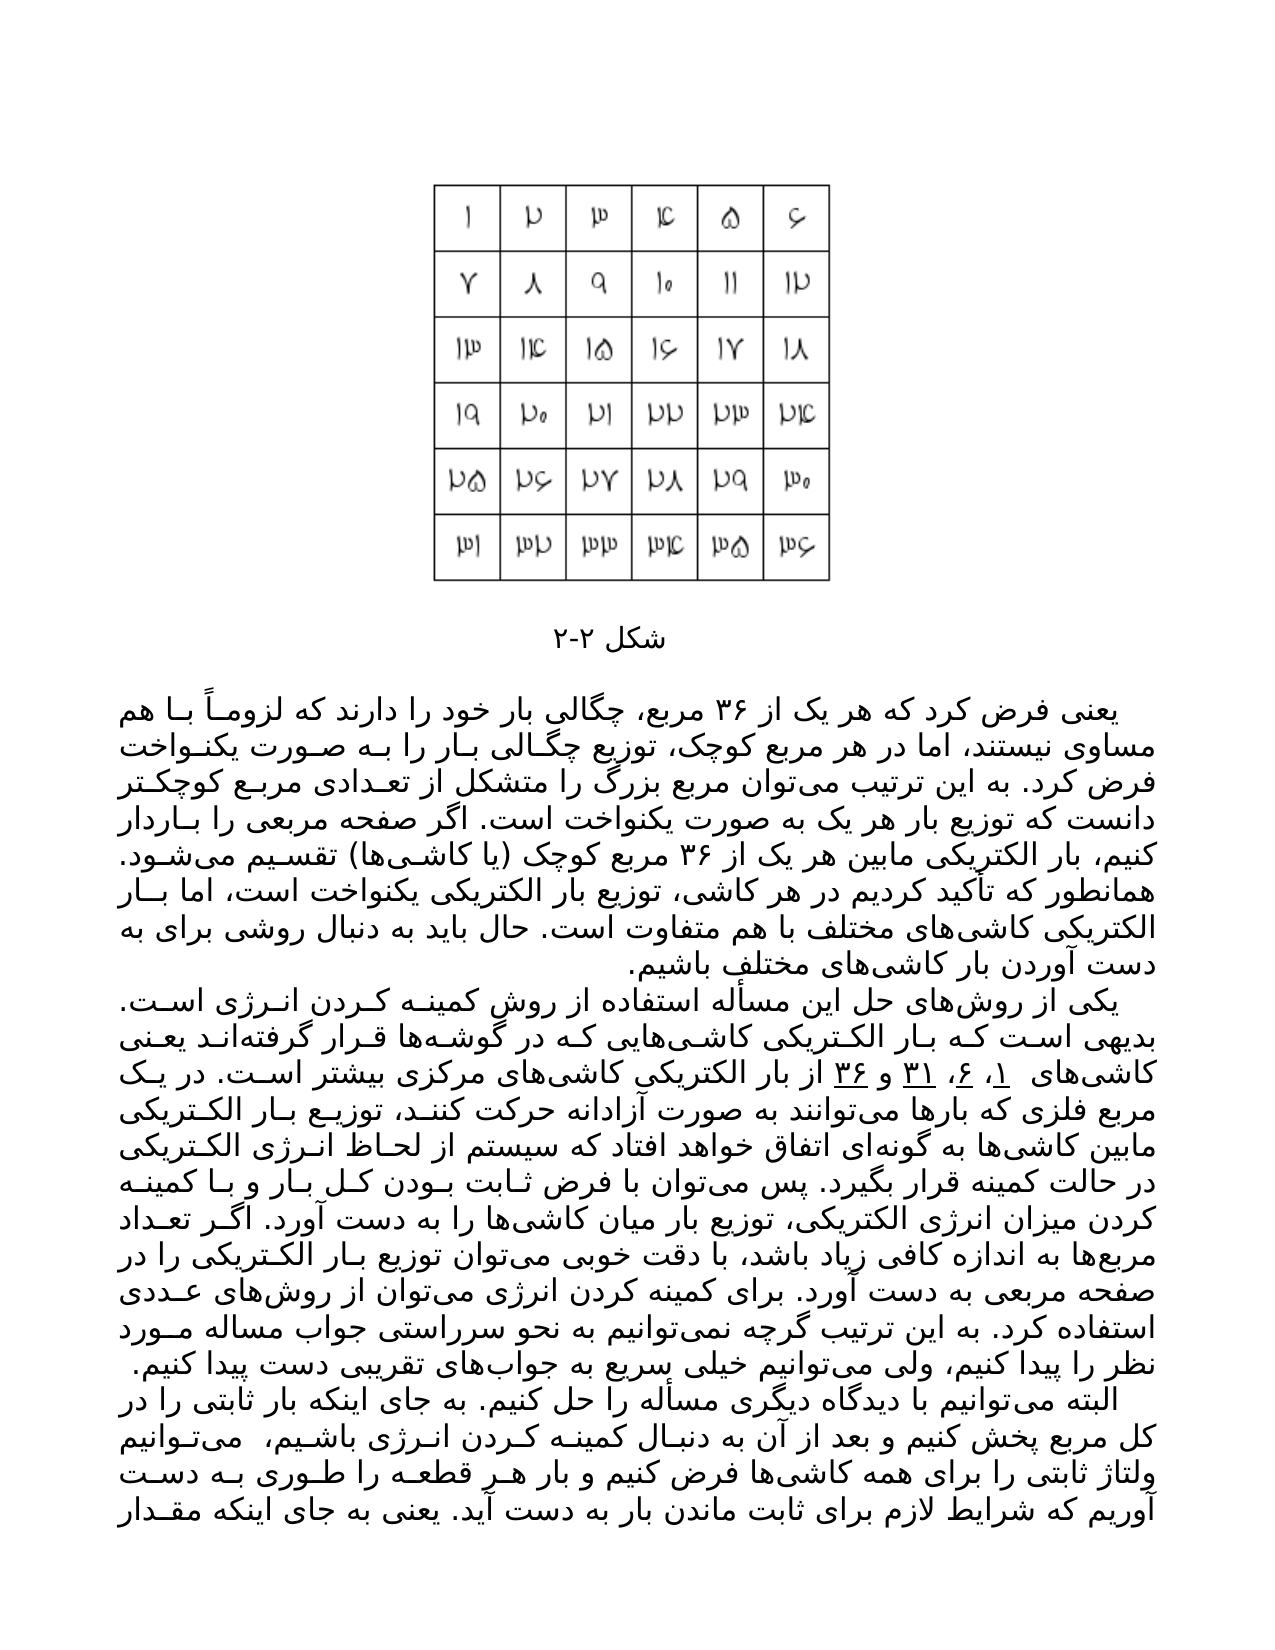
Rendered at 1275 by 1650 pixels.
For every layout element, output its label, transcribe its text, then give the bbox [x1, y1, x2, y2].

text البته می‌توانیم با دیدگاه دیگری مسأله را حل کنیم. به جای اینکه بار ثابتی را در کل مربع پخش کنیم و بعد از آن به دنبال کمینه کردن انرژی باشیم، می‌توانیم ولتاژ ثابتی را برای همه کاشی‌ها فرض کنیم و بار هر قطعه را طوری به دست آوریم که شرایط لازم برای ثابت ماندن بار به دست آید. یعنی به جای اینکه مقدار بار را ثابت بگیریم و اجازه بدهیم که بارها آزادانه بین کاشی‌های مختلف حرکت کنند، می‌توان با توجه به اینکه در یک سطح فلزی تمام نقاط هم‌پتانسیل هستند، پتانسیل الکتریکی را ثابت فرض کرد و بار هر قطعه را به دست آورد. این روشی است که در سال‌های بعد به نام روش گشتاورها نامگذاری شد. [118, 1382, 1157, 1527]
text یعنی فرض کرد که هر یک از ۳۶ مربع، چگالی بار خود را دارند که لزوماً با هم مساوی نیستند، اما در هر مربع کوچک، توزیع چگالی بار را به صورت یکنواخت فرض کرد. به این ترتیب می‌توان مربع بزرگ را متشکل از تعدادی مربع کوچکتر دانست که توزیع بار هر یک به صورت یکنواخت است. اگر صفحه مربعی را باردار کنیم،‌ بار الکتریکی مابین هر یک از ۳۶ مربع کوچک (یا کاشی‌ها) تقسیم می‌شود. همانطور که تأکید کردیم در هر کاشی، توزیع بار الکتریکی یکنواخت است، اما بار الکتریکی کاشی‌های مختلف با هم متفاوت است. حال باید به دنبال روشی برای به دست آوردن بار کاشی‌های مختلف باشیم. [118, 691, 1157, 982]
text یکی از روش‌های حل این مسأله استفاده از روش کمینه کردن انرژی است. بدیهی است که بار الکتریکی کاشی‌هایی که در گوشه‌ها قرار گرفته‌اند یعنی کاشی‌های ۱، ۶، ۳۱ و ۳۶ از بار الکتریکی کاشی‌های مرکزی بیشتر است. در یک مربع فلزی که بارها می‌توانند به صورت آزادانه حرکت کنند، توزیع بار الکتریکی مابین کاشی‌ها به گونه‌ای اتفاق خواهد افتاد که سیستم از لحاظ انرژی الکتریکی در حالت کمینه قرار بگیرد. پس می‌توان با فرض ثابت بودن کل بار و با کمینه کردن میزان انرژی الکتریکی، توزیع بار میان کاشی‌ها را به دست آورد. اگر تعداد مربع‌ها به اندازه کافی زیاد باشد، با دقت خوبی می‌توان توزیع بار الکتریکی را در صفحه مربعی به دست آورد. برای کمینه کردن انرژی می‌توان از روش‌های عددی استفاده کرد. به این ترتیب گرچه نمی‌توانیم به نحو سرراستی جواب مساله مورد نظر را پیدا کنیم، ولی می‌توانیم خیلی سریع به جواب‌های تقریبی دست پیدا کنیم. [118, 982, 1157, 1382]
picture [402, 152, 871, 622]
text شکل ۲-۲ [402, 622, 871, 655]
